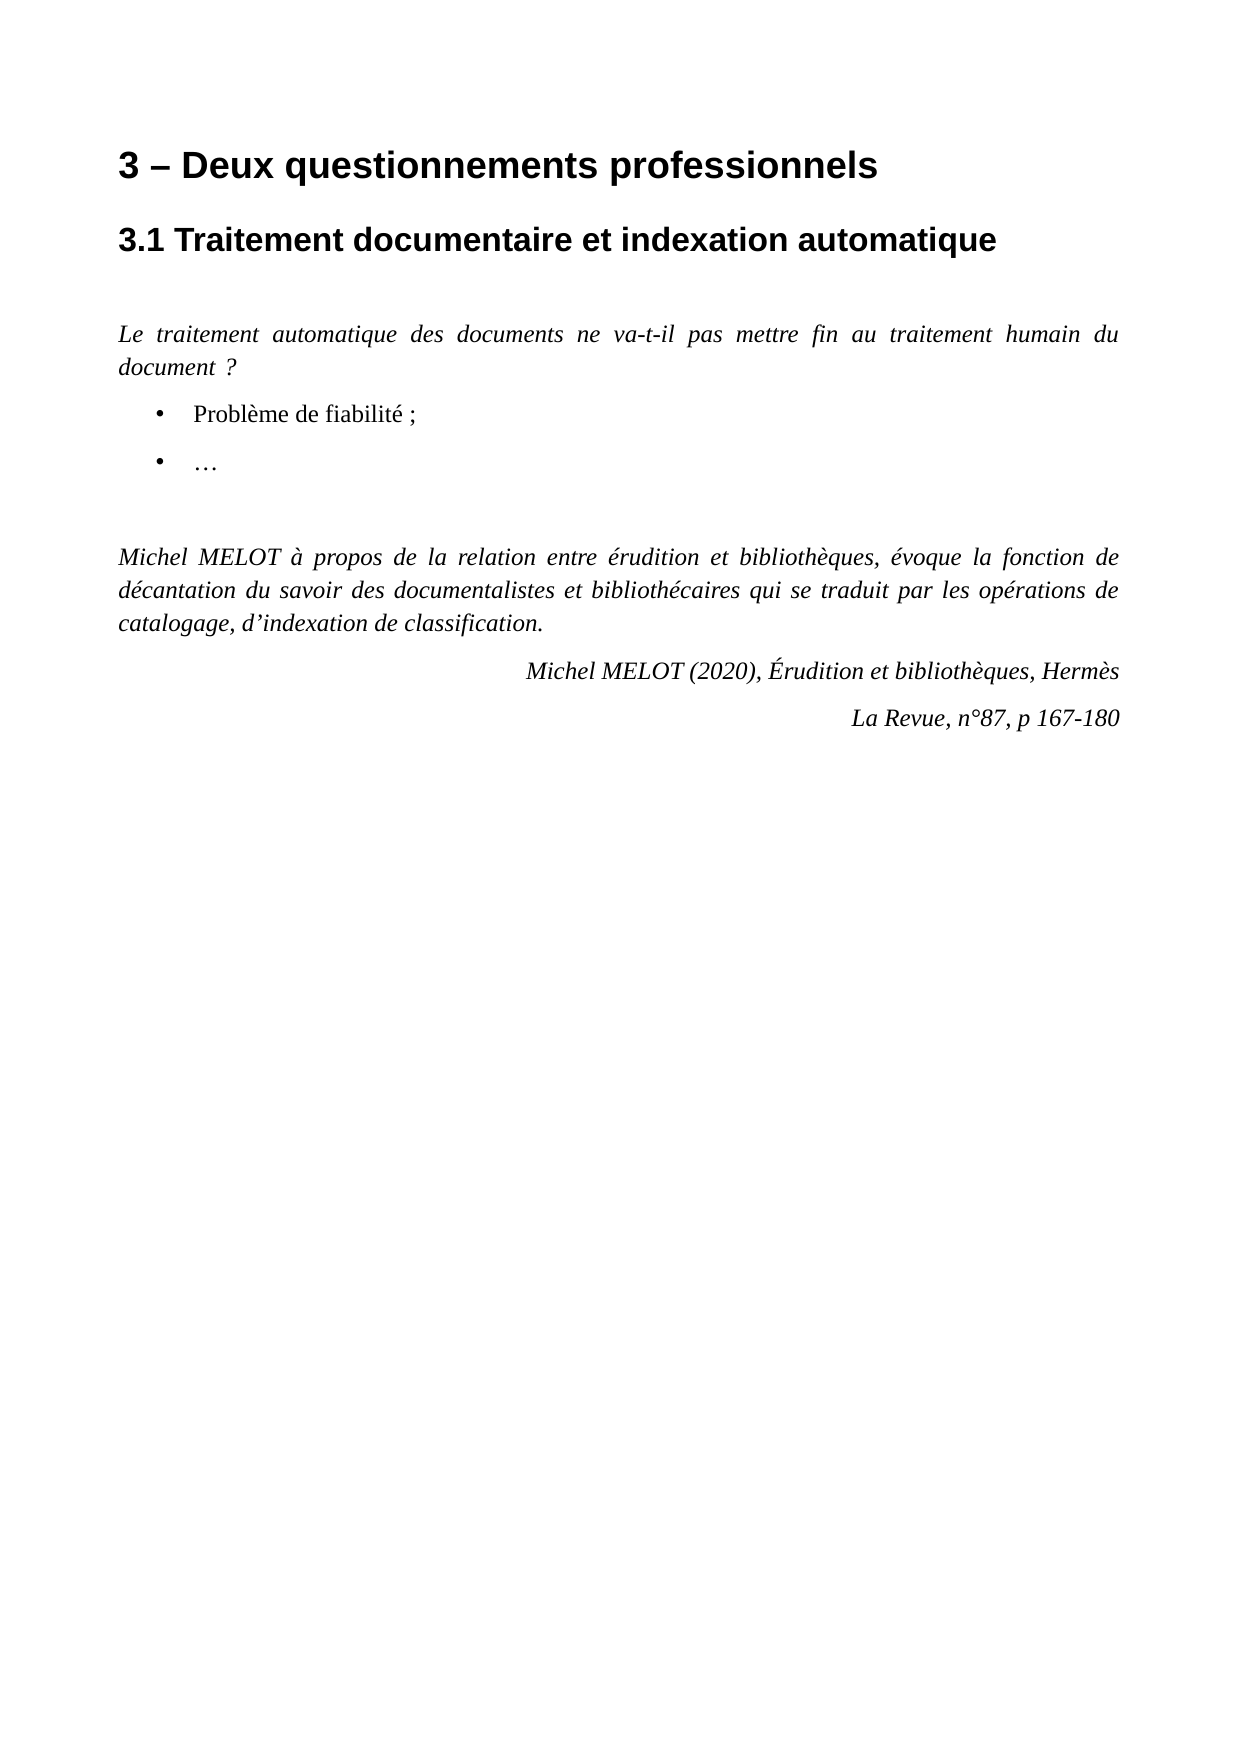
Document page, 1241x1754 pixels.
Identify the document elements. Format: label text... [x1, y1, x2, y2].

text Michel MELOT (2020), Érudition et bibliothèques, Hermès [118, 656, 1122, 685]
text Le traitement automatique des documents ne va-t-il pas mettre fin au traitement humain du document ? [118, 319, 1122, 381]
list Problème de fiabilité ; [156, 399, 1122, 428]
text Michel MELOT à propos de la relation entre érudition et bibliothèques, évoque la fonction de décantation du savoir des documentalistes et bibliothécaires qui se traduit par les opérations de catalogage, d’indexation de classification. [118, 542, 1122, 637]
text La Revue, n°87, p 167-180 [118, 703, 1122, 732]
list … [156, 447, 1122, 476]
subtitle 3 – Deux questionnements professionnels [118, 143, 1122, 187]
subtitle 3.1 Traitement documentaire et indexation automatique [118, 220, 1122, 259]
